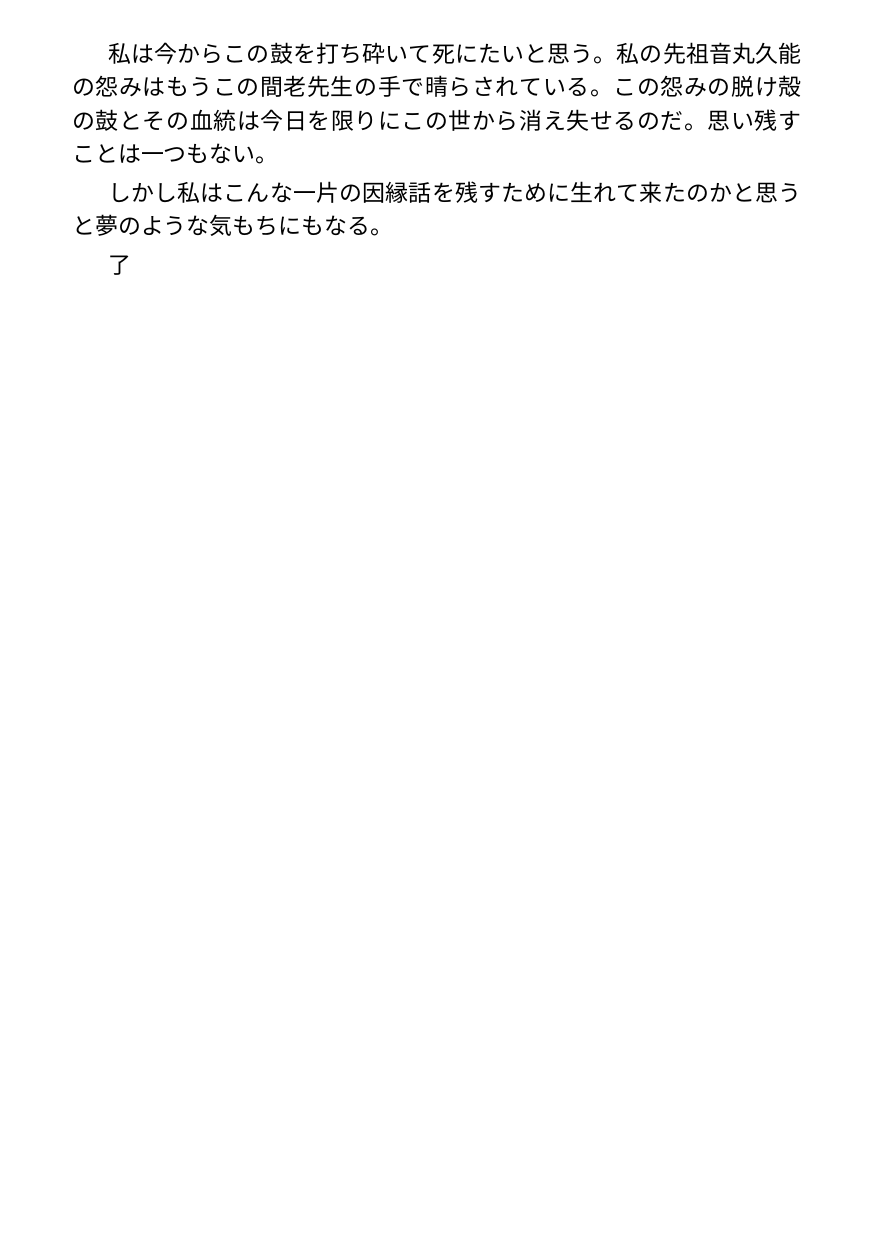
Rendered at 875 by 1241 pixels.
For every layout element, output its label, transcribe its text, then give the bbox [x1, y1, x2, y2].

text 了 [72, 247, 802, 281]
text しかし私はこんな一片の因縁話を残すために生れて来たのかと思うと夢のような気もちにもなる。 [72, 175, 802, 241]
text 私は今からこの鼓を打ち砕いて死にたいと思う。私の先祖音丸久能の怨みはもうこの間老先生の手で晴らされている。この怨みの脱け殻の鼓とその血統は今日を限りにこの世から消え失せるのだ。思い残すことは一つもない。 [72, 36, 802, 169]
